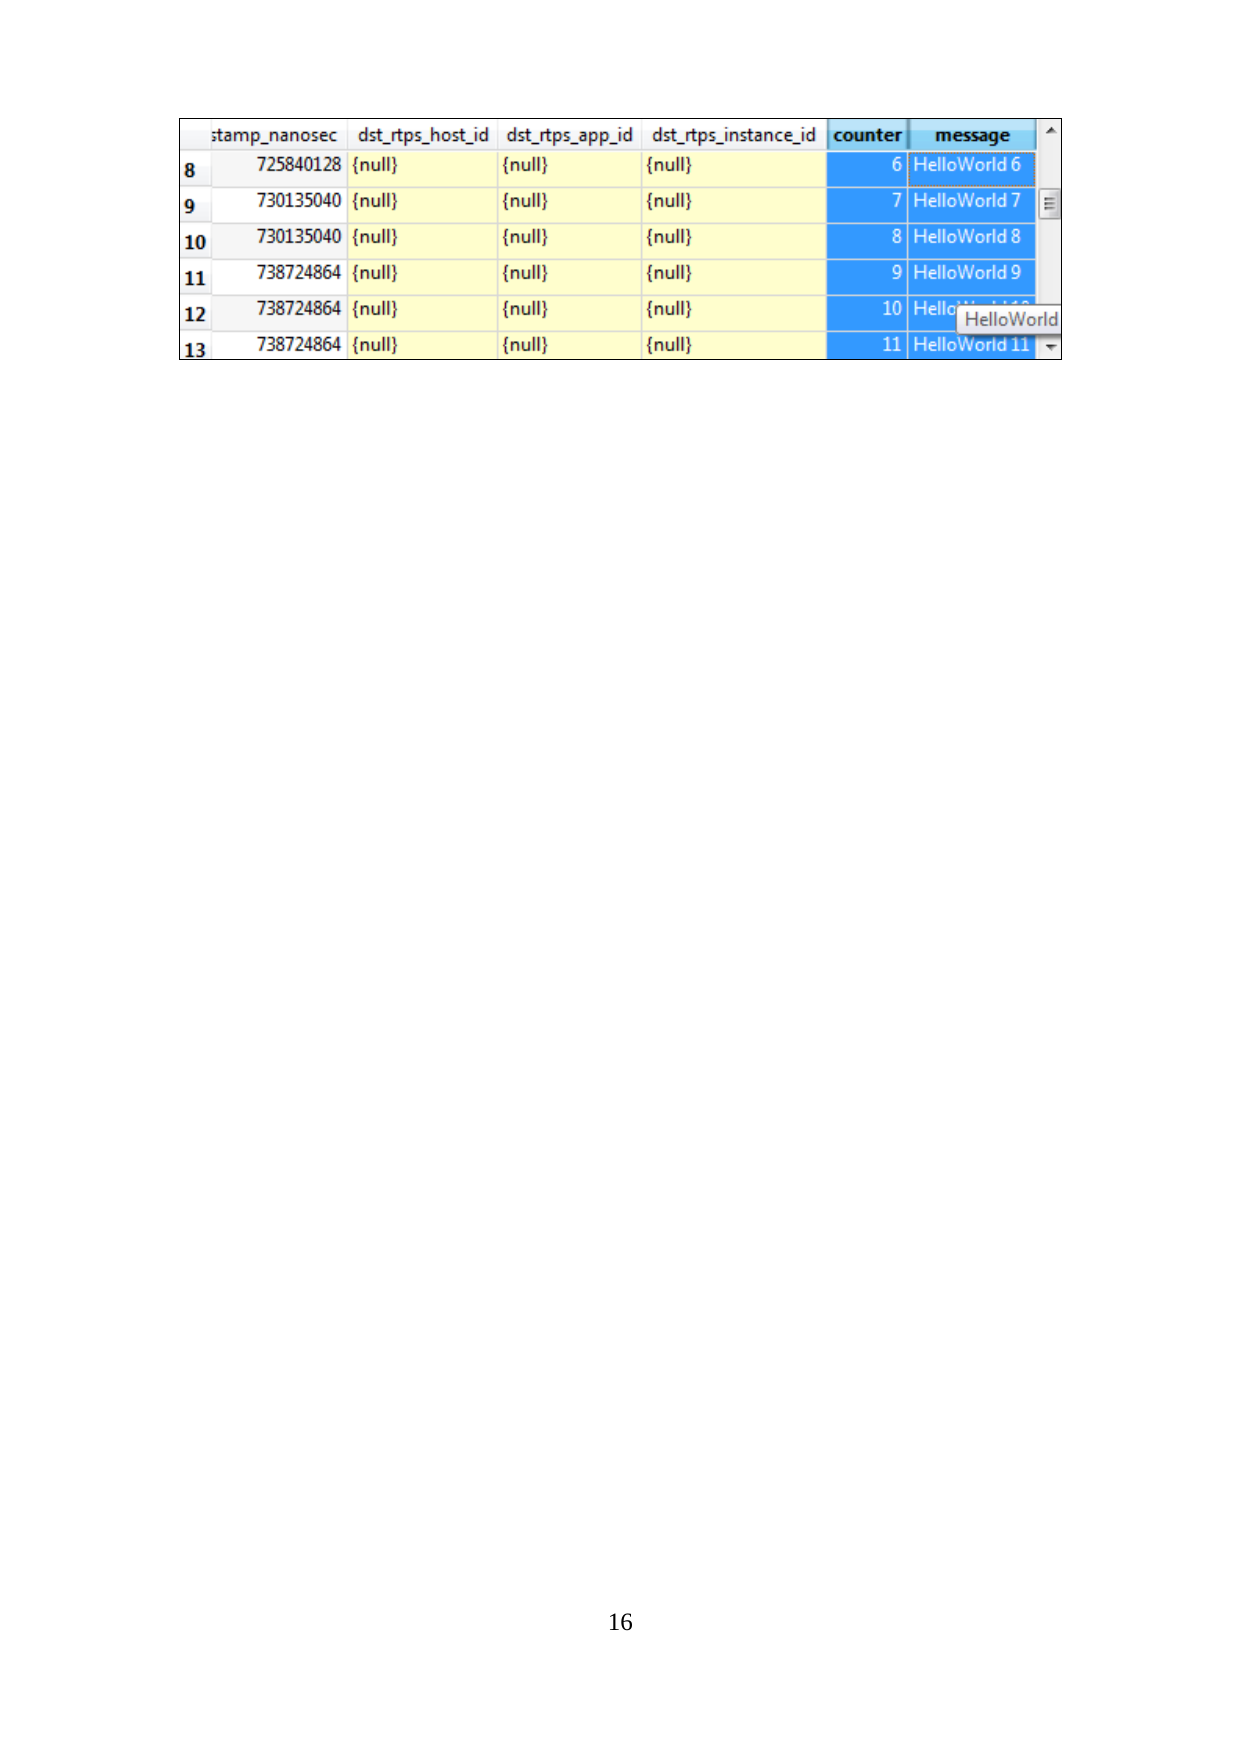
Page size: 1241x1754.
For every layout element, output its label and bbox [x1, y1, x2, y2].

picture [180, 119, 1061, 359]
